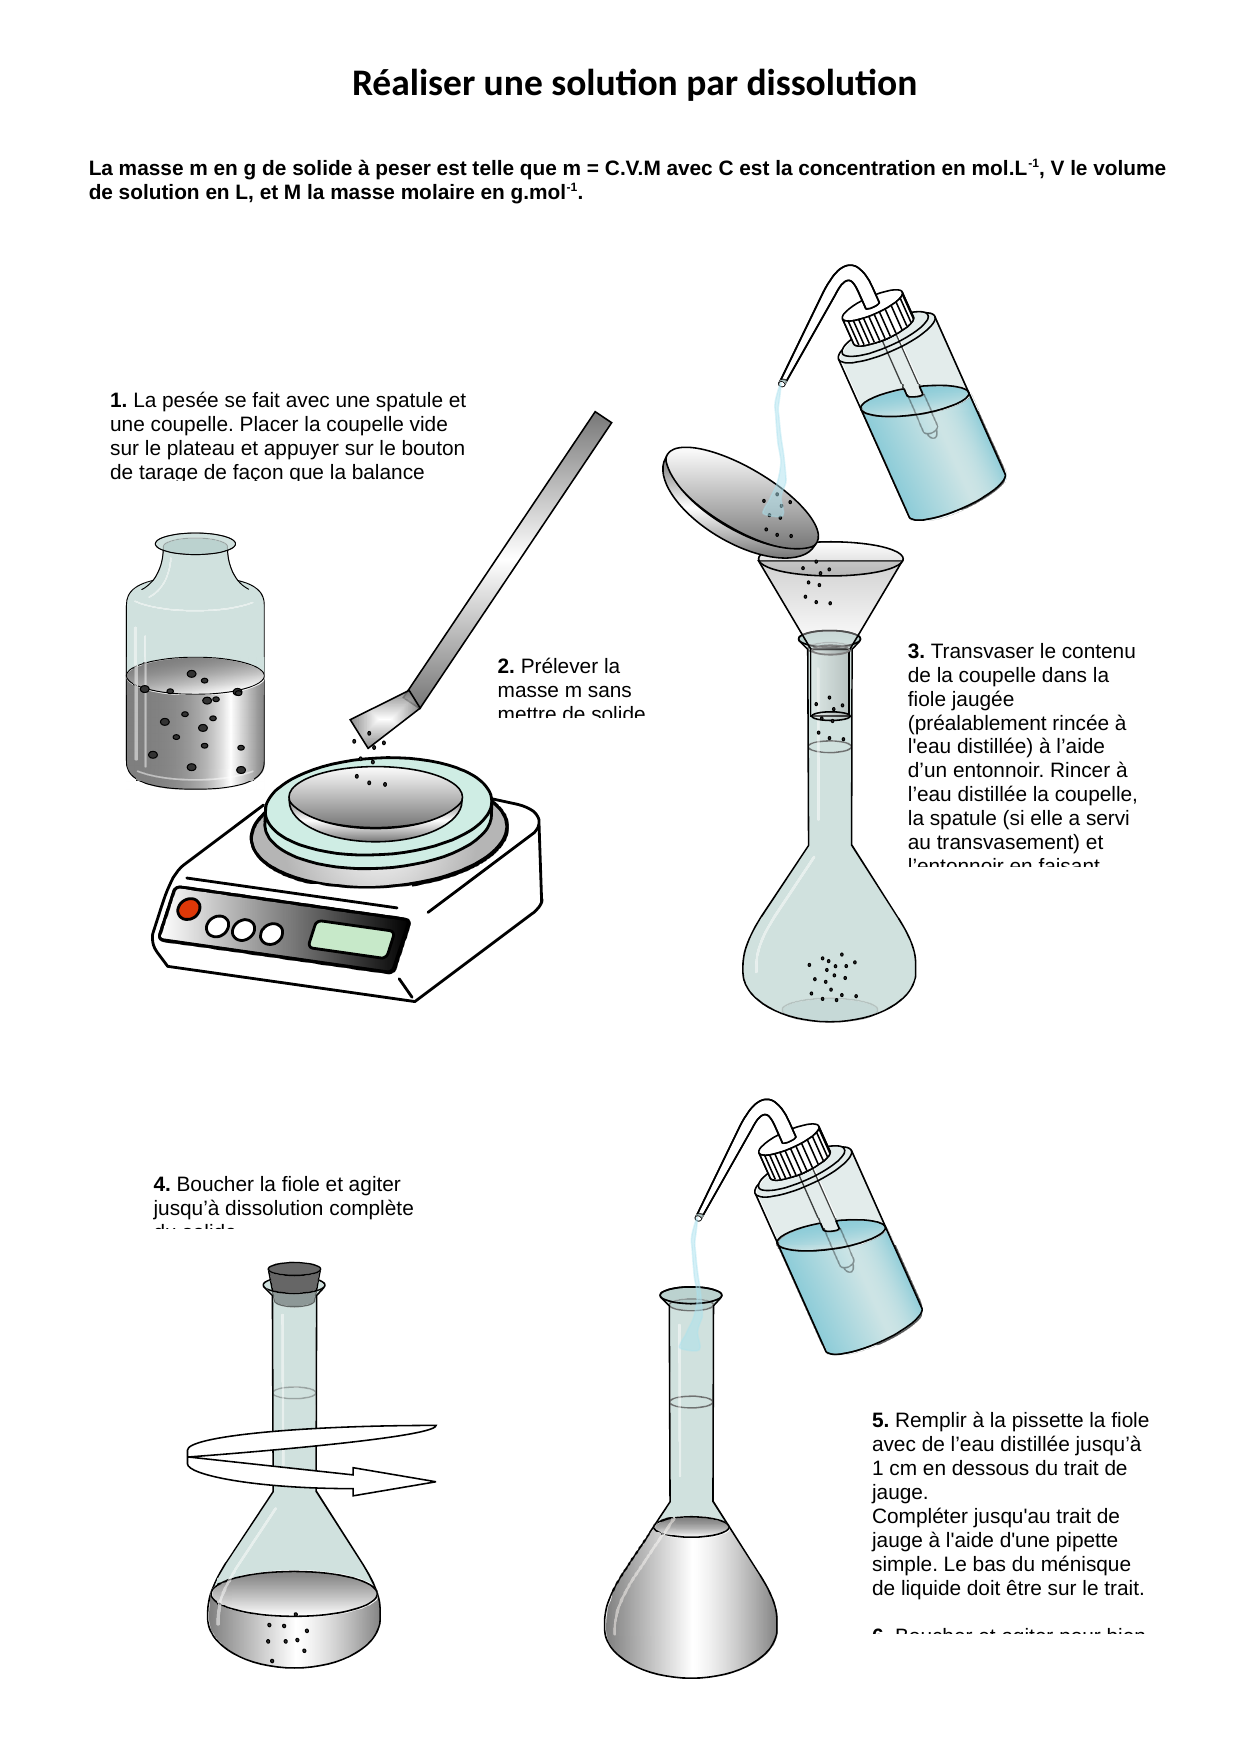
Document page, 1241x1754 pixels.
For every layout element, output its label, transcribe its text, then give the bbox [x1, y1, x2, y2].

picture [846, 1313, 923, 1355]
text 3. Transvaser le contenu de la coupelle dans la fiole jaugée (préalablement rincée à l'eau distillée) à l’aide d’un entonnoir. Rincer à l’eau distillée la coupelle, la spatule (si elle a servi au transvasement) et l’entonnoir en faisant couler l'eau dans la fiole. Remplir au ¾. [908, 638, 1150, 866]
picture [860, 384, 926, 405]
text 1. La pesée se fait avec une spatule et une coupelle. Placer la coupelle vide sur le plateau et appuyer sur le bouton de tarage de façon que la balance indique 0,00g. [110, 388, 476, 480]
picture [860, 412, 912, 521]
picture [971, 393, 1007, 474]
picture [928, 477, 1007, 521]
text Compléter jusqu'au trait de jauge à l'aide d'une pipette simple. Le bas du ménisque de liquide doit être sur le trait. [872, 1504, 1150, 1600]
text Réaliser une solution par dissolution [88, 59, 1181, 105]
picture [858, 1218, 882, 1222]
text 6. Boucher et agiter pour bien homogénéiser la solution. [872, 1624, 1150, 1633]
text 2. Prélever la masse m sans mettre de solide sur le plateau. [497, 654, 680, 717]
text 5. Remplir à la pissette la fiole avec de l’eau distillée jusqu’à 1 cm en dessous du trait de jauge. [872, 1408, 1150, 1504]
picture [782, 1231, 921, 1353]
text 4. Boucher la fiole et agiter jusqu’à dissolution complète du solide. [153, 1172, 437, 1229]
picture [776, 1245, 828, 1355]
picture [865, 398, 1004, 519]
picture [776, 1218, 847, 1238]
picture [862, 387, 967, 415]
picture [779, 1221, 884, 1250]
text La masse m en g de solide à peser est telle que m = C.V.M avec C est la concentration en mol.L-1, V le volume de solution en L, et M la masse molaire en g.mol-1. [88, 156, 1181, 204]
picture [888, 1228, 923, 1306]
